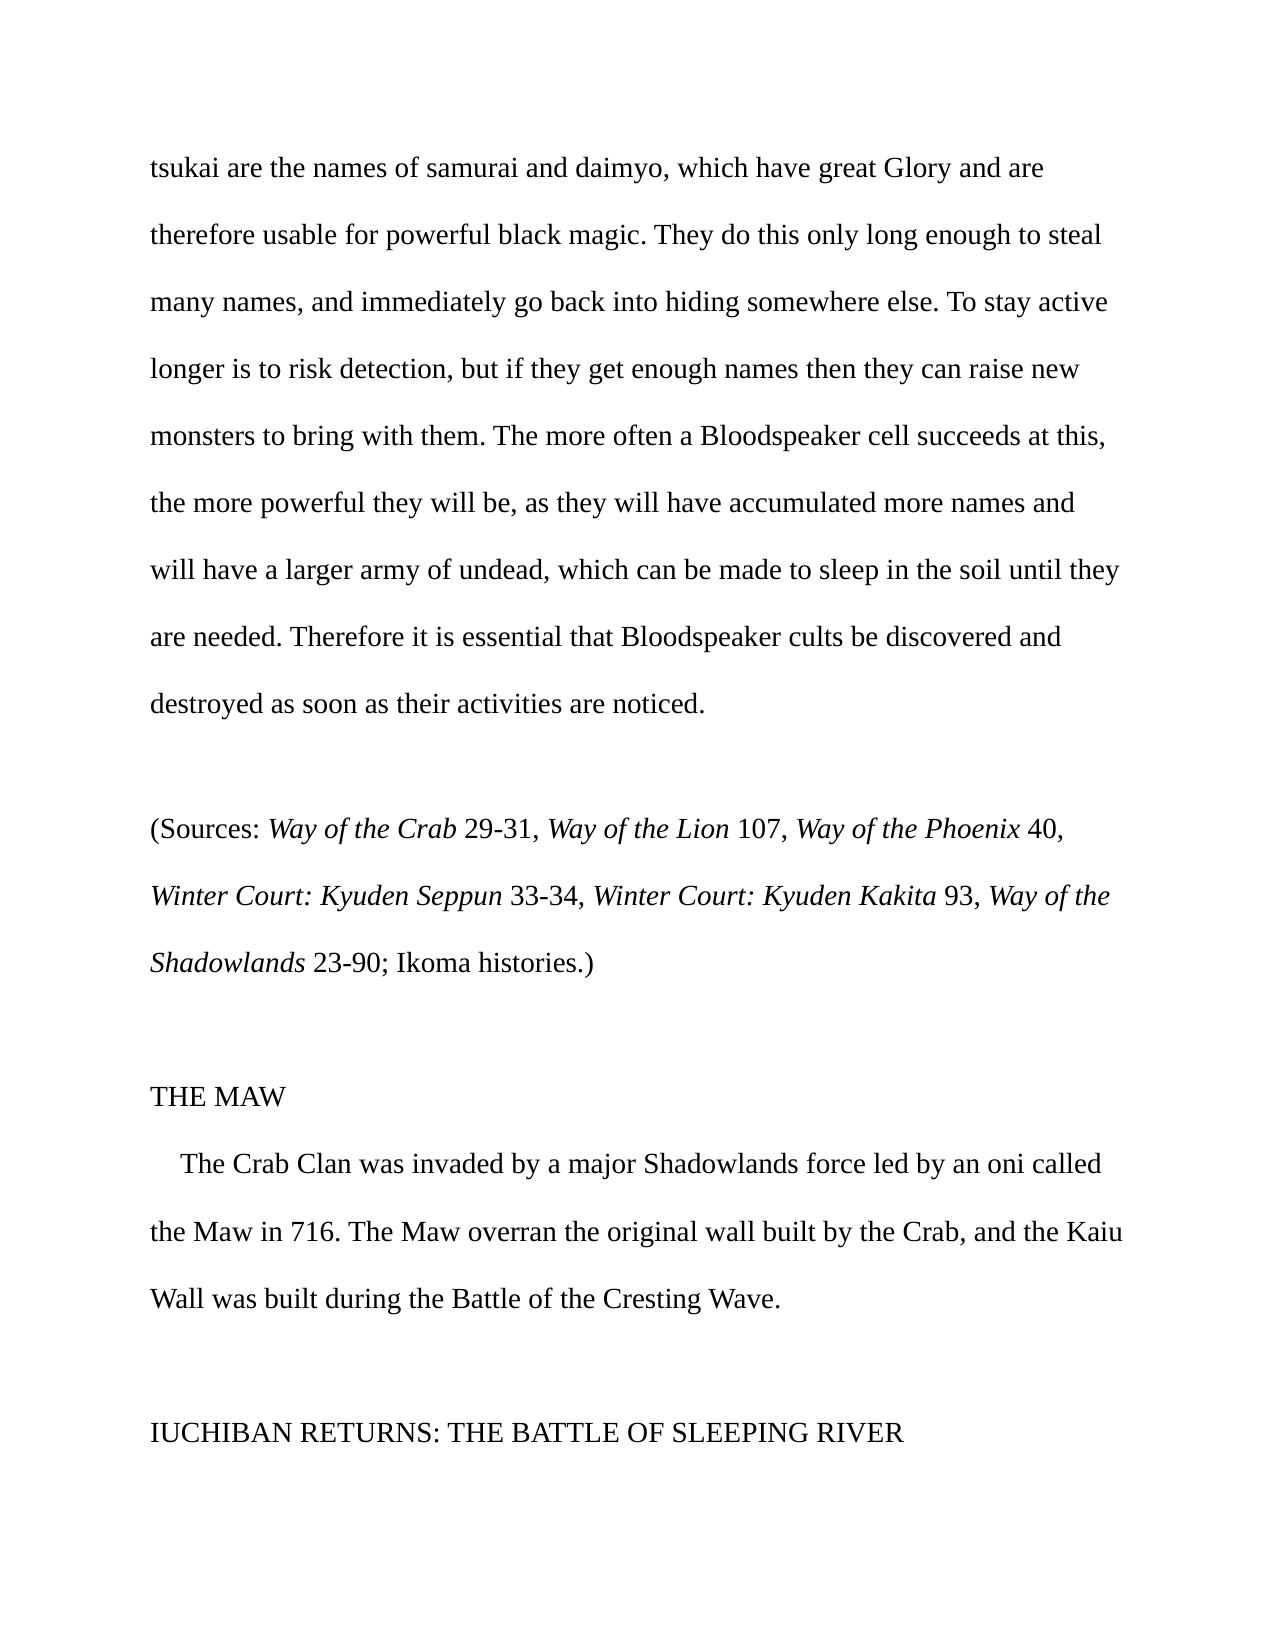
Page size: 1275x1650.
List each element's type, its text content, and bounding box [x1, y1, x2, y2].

text The Crab Clan was invaded by a major Shadowlands force led by an oni called the Maw in 716. The Maw overran the original wall built by the Crab, and the Kaiu Wall was built during the Battle of the Cresting Wave. [150, 1147, 1125, 1314]
text tsukai are the names of samurai and daimyo, which have great Glory and are therefore usable for powerful black magic. They do this only long enough to steal many names, and immediately go back into hiding somewhere else. To stay active longer is to risk detection, but if they get enough names then they can raise new monsters to bring with them. The more often a Bloodspeaker cell succeeds at this, the more powerful they will be, as they will have accumulated more names and will have a larger army of undead, which can be made to sleep in the soil until they are needed. Therefore it is essential that Bloodspeaker cults be discovered and destroyed as soon as their activities are noticed. [150, 150, 1125, 720]
text THE MAW [150, 1079, 1125, 1113]
text (Sources: Way of the Crab 29-31, Way of the Lion 107, Way of the Phoenix 40, Winter Court: Kyuden Seppun 33-34, Winter Court: Kyuden Kakita 93, Way of the Shadowlands 23-90; Ikoma histories.) [150, 811, 1125, 979]
text IUCHIBAN RETURNS: THE BATTLE OF SLEEPING RIVER [150, 1415, 1125, 1448]
